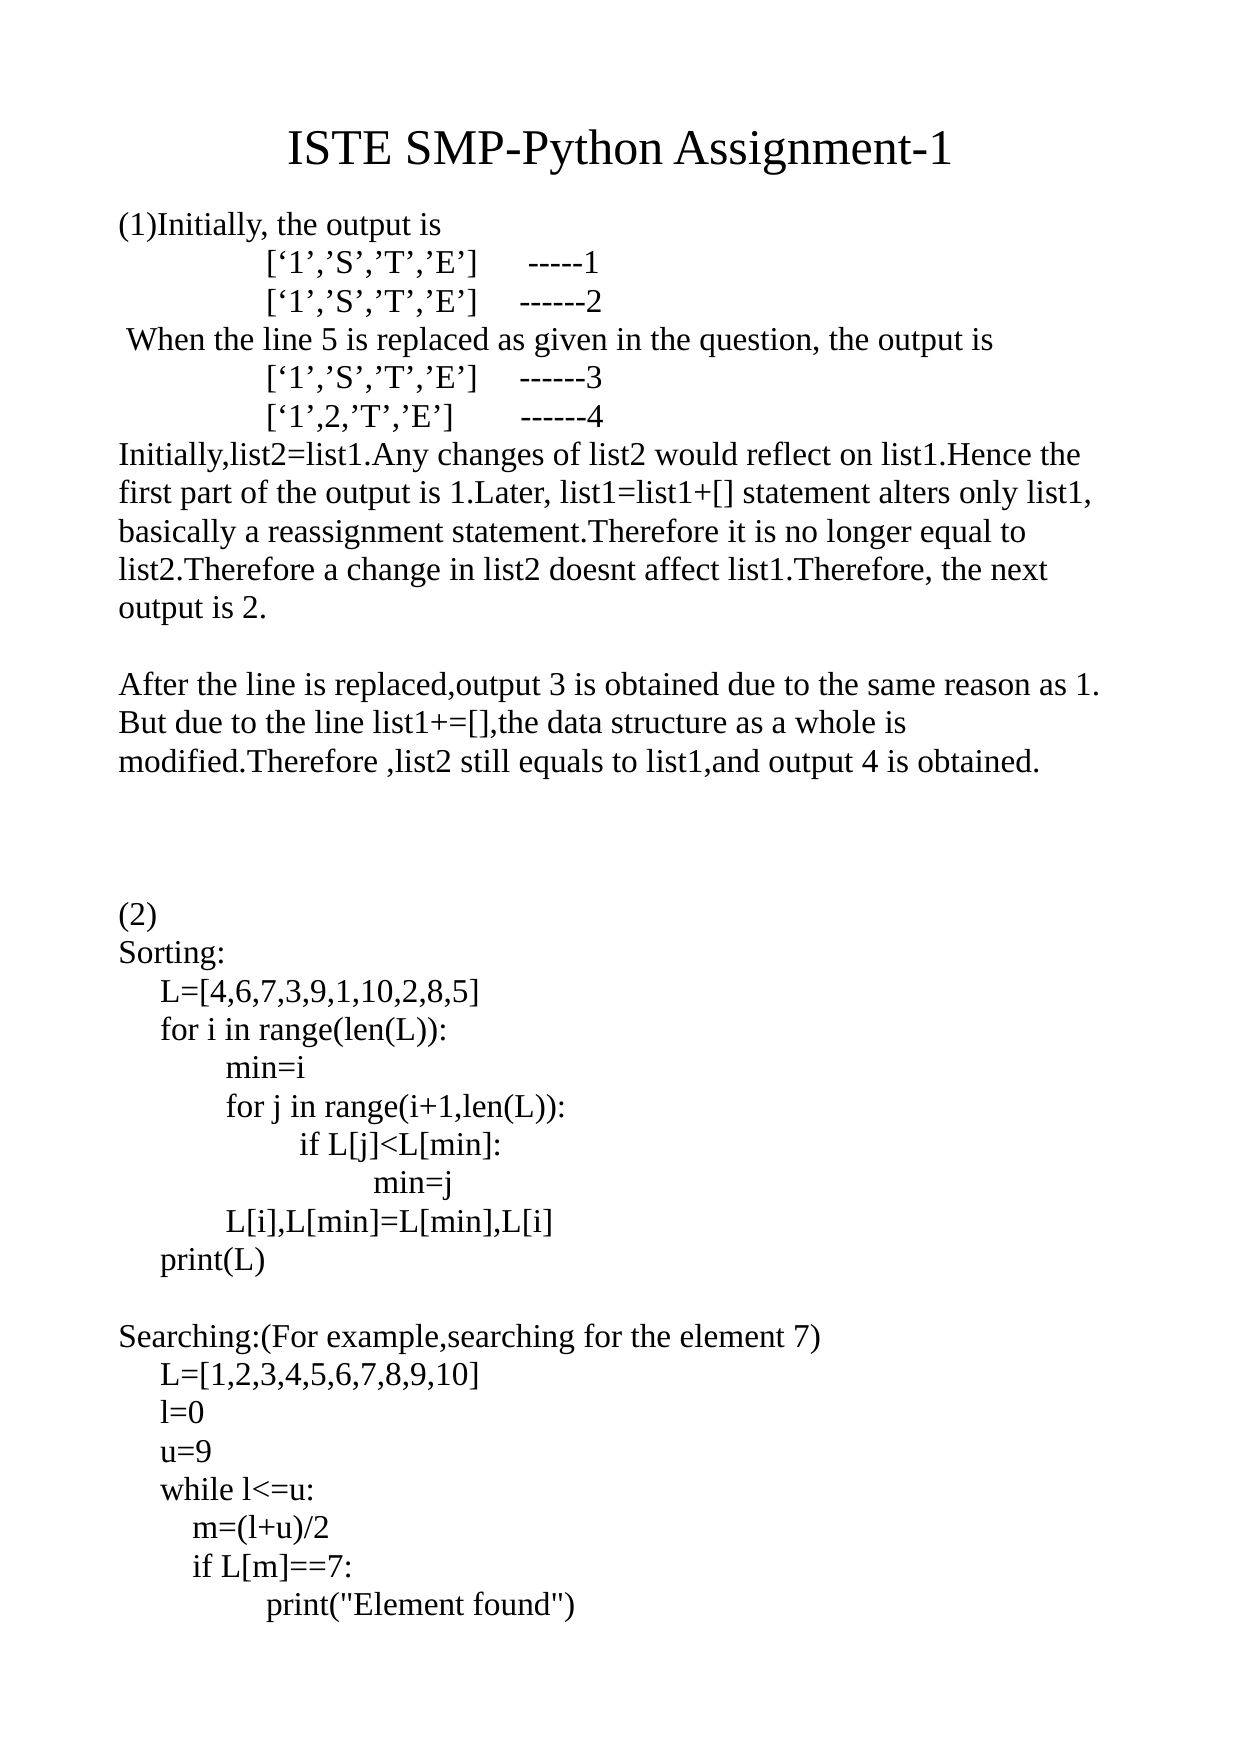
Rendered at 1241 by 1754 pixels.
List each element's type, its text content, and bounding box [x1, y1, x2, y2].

text (1)Initially, the output is [118, 204, 1122, 243]
text Searching:(For example,searching for the element 7) [118, 1316, 1122, 1354]
text L[i],L[min]=L[min],L[i] [118, 1201, 1122, 1239]
text After the line is replaced,output 3 is obtained due to the same reason as 1. [118, 664, 1122, 703]
text [‘1’,2,’T’,’E’] ------4 [118, 396, 1122, 434]
text But due to the line list1+=[],the data structure as a whole is modified.Therefore ,list2 still equals to list1,and output 4 is obtained. [118, 703, 1122, 779]
text [‘1’,’S’,’T’,’E’] -----1 [118, 243, 1122, 281]
text L=[4,6,7,3,9,1,10,2,8,5] [118, 971, 1122, 1009]
text Initially,list2=list1.Any changes of list2 would reflect on list1.Hence the first part of the output is 1.Later, list1=list1+[] statement alters only list1, basically a reassignment statement.Therefore it is no longer equal to list2.Therefore a change in list2 doesnt affect list1.Therefore, the next output is 2. [118, 434, 1122, 626]
text if L[m]==7: [118, 1546, 1122, 1584]
text while l<=u: [118, 1469, 1122, 1508]
text if L[j]<L[min]: [118, 1124, 1122, 1163]
text L=[1,2,3,4,5,6,7,8,9,10] [118, 1354, 1122, 1393]
text l=0 [118, 1393, 1122, 1431]
text for j in range(i+1,len(L)): [118, 1086, 1122, 1124]
text min=j [118, 1163, 1122, 1201]
text When the line 5 is replaced as given in the question, the output is [‘1’,’S’,’T’,’E’] ------3 [118, 319, 1122, 396]
text [‘1’,’S’,’T’,’E’] ------2 [118, 281, 1122, 319]
text print("Element found") [118, 1584, 1122, 1623]
text Sorting: [118, 933, 1122, 971]
text u=9 [118, 1431, 1122, 1469]
text for i in range(len(L)): [118, 1009, 1122, 1048]
text print(L) [118, 1239, 1122, 1278]
text (2) [118, 894, 1122, 933]
text m=(l+u)/2 [118, 1508, 1122, 1546]
text ISTE SMP-Python Assignment-1 [118, 118, 1122, 176]
text min=i [118, 1048, 1122, 1086]
